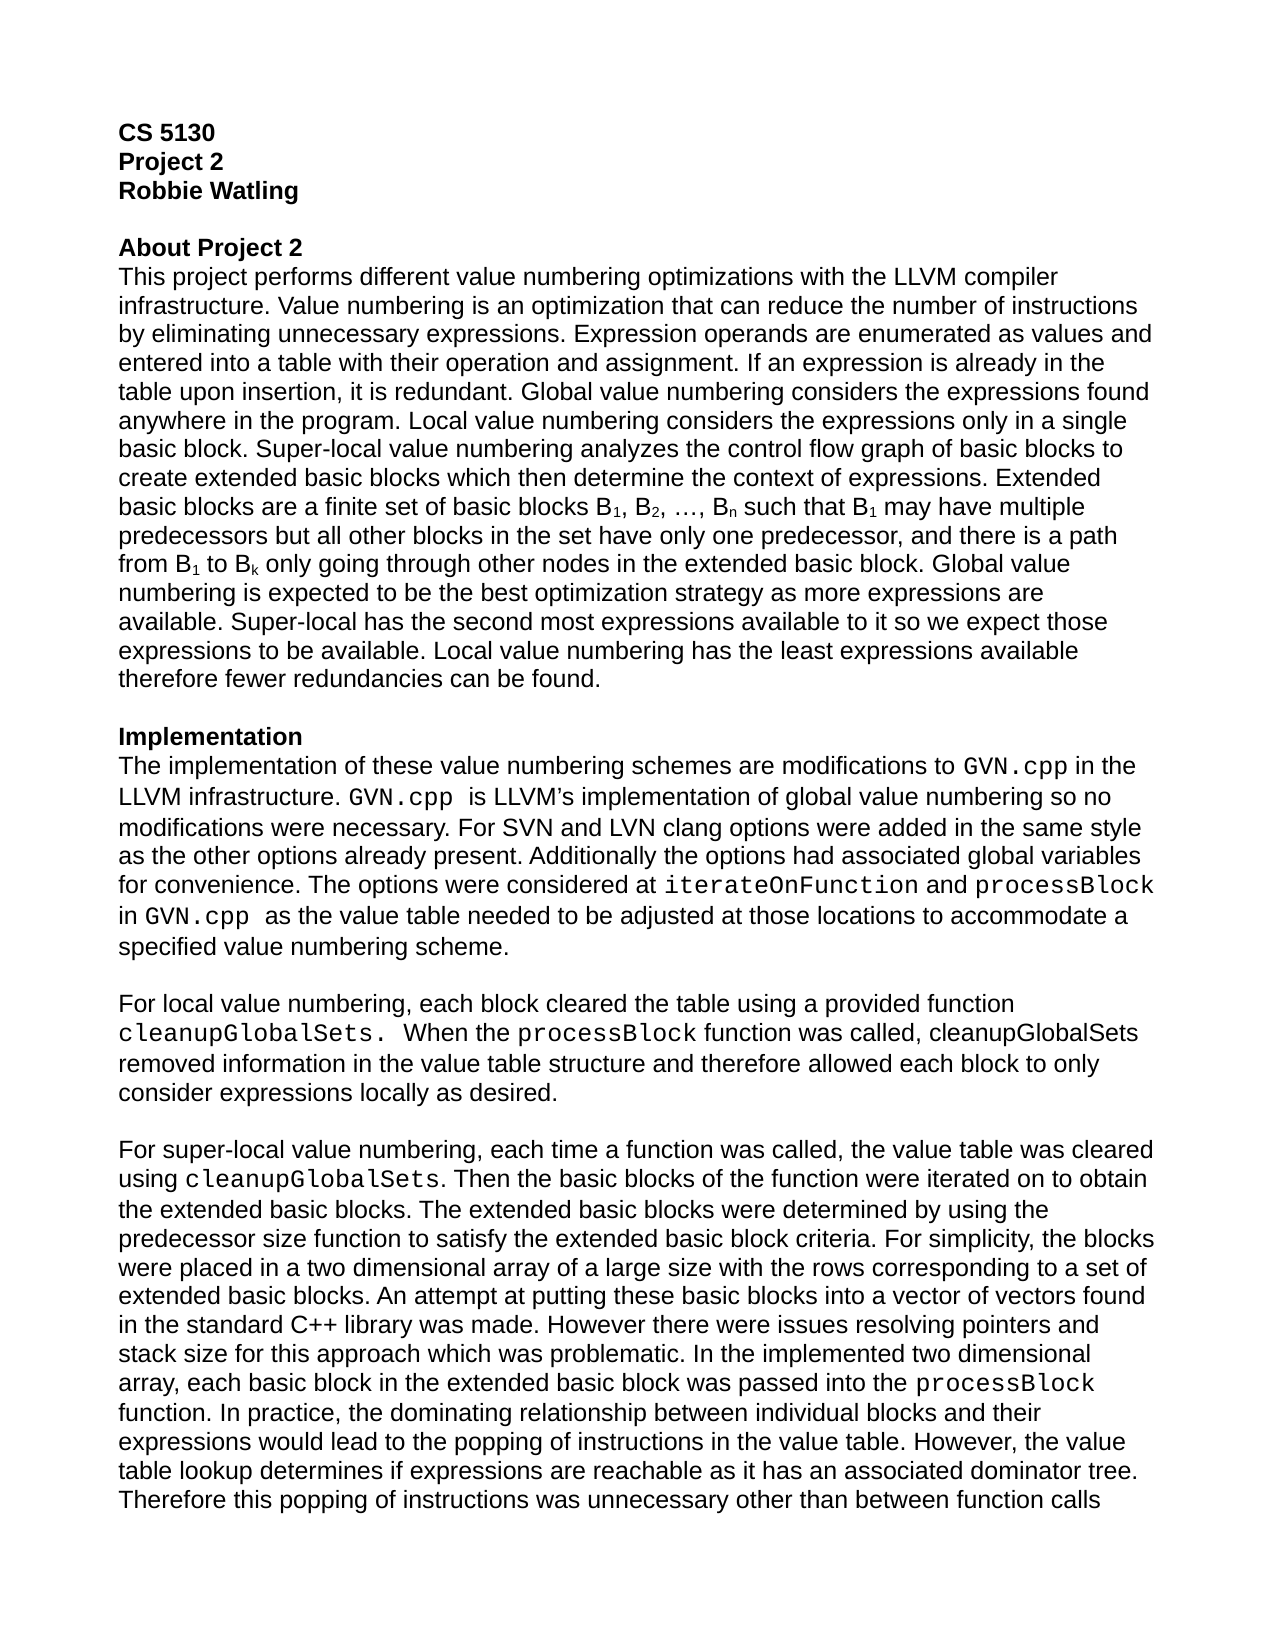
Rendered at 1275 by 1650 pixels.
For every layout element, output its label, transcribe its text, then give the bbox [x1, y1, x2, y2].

text For local value numbering, each block cleared the table using a provided function cleanupGlobalSets. When the processBlock function was called, cleanupGlobalSets removed information in the value table structure and therefore allowed each block to only consider expressions locally as desired. [118, 989, 1157, 1107]
text Project 2 [118, 147, 1157, 176]
text The implementation of these value numbering schemes are modifications to GVN.cpp in the LLVM infrastructure. GVN.cpp is LLVM’s implementation of global value numbering so no modifications were necessary. For SVN and LVN clang options were added in the same style as the other options already present. Additionally the options had associated global variables for convenience. The options were considered at iterateOnFunction and processBlock in GVN.cpp as the value table needed to be adjusted at those locations to accommodate a specified value numbering scheme. [118, 751, 1157, 961]
text This project performs different value numbering optimizations with the LLVM compiler infrastructure. Value numbering is an optimization that can reduce the number of instructions by eliminating unnecessary expressions. Expression operands are enumerated as values and entered into a table with their operation and assignment. If an expression is already in the table upon insertion, it is redundant. Global value numbering considers the expressions found anywhere in the program. Local value numbering considers the expressions only in a single basic block. Super-local value numbering analyzes the control flow graph of basic blocks to create extended basic blocks which then determine the context of expressions. Extended basic blocks are a finite set of basic blocks B1, B2, …, Bn such that B1 may have multiple predecessors but all other blocks in the set have only one predecessor, and there is a path from B1 to Bk only going through other nodes in the extended basic block. Global value numbering is expected to be the best optimization strategy as more expressions are available. Super-local has the second most expressions available to it so we expect those expressions to be available. Local value numbering has the least expressions available therefore fewer redundancies can be found. [118, 262, 1157, 693]
text For super-local value numbering, each time a function was called, the value table was cleared using cleanupGlobalSets. Then the basic blocks of the function were iterated on to obtain the extended basic blocks. The extended basic blocks were determined by using the predecessor size function to satisfy the extended basic block criteria. For simplicity, the blocks were placed in a two dimensional array of a large size with the rows corresponding to a set of extended basic blocks. An attempt at putting these basic blocks into a vector of vectors found in the standard C++ library was made. However there were issues resolving pointers and stack size for this approach which was problematic. In the implemented two dimensional array, each basic block in the extended basic block was passed into the processBlock function. In practice, the dominating relationship between individual blocks and their expressions would lead to the popping of instructions in the value table. However, the value table lookup determines if expressions are reachable as it has an associated dominator tree. Therefore this popping of instructions was unnecessary other than between function calls [118, 1135, 1157, 1513]
text Robbie Watling [118, 176, 1157, 204]
text About Project 2 [118, 233, 1157, 262]
text CS 5130 [118, 118, 1157, 147]
text Implementation [118, 722, 1157, 751]
